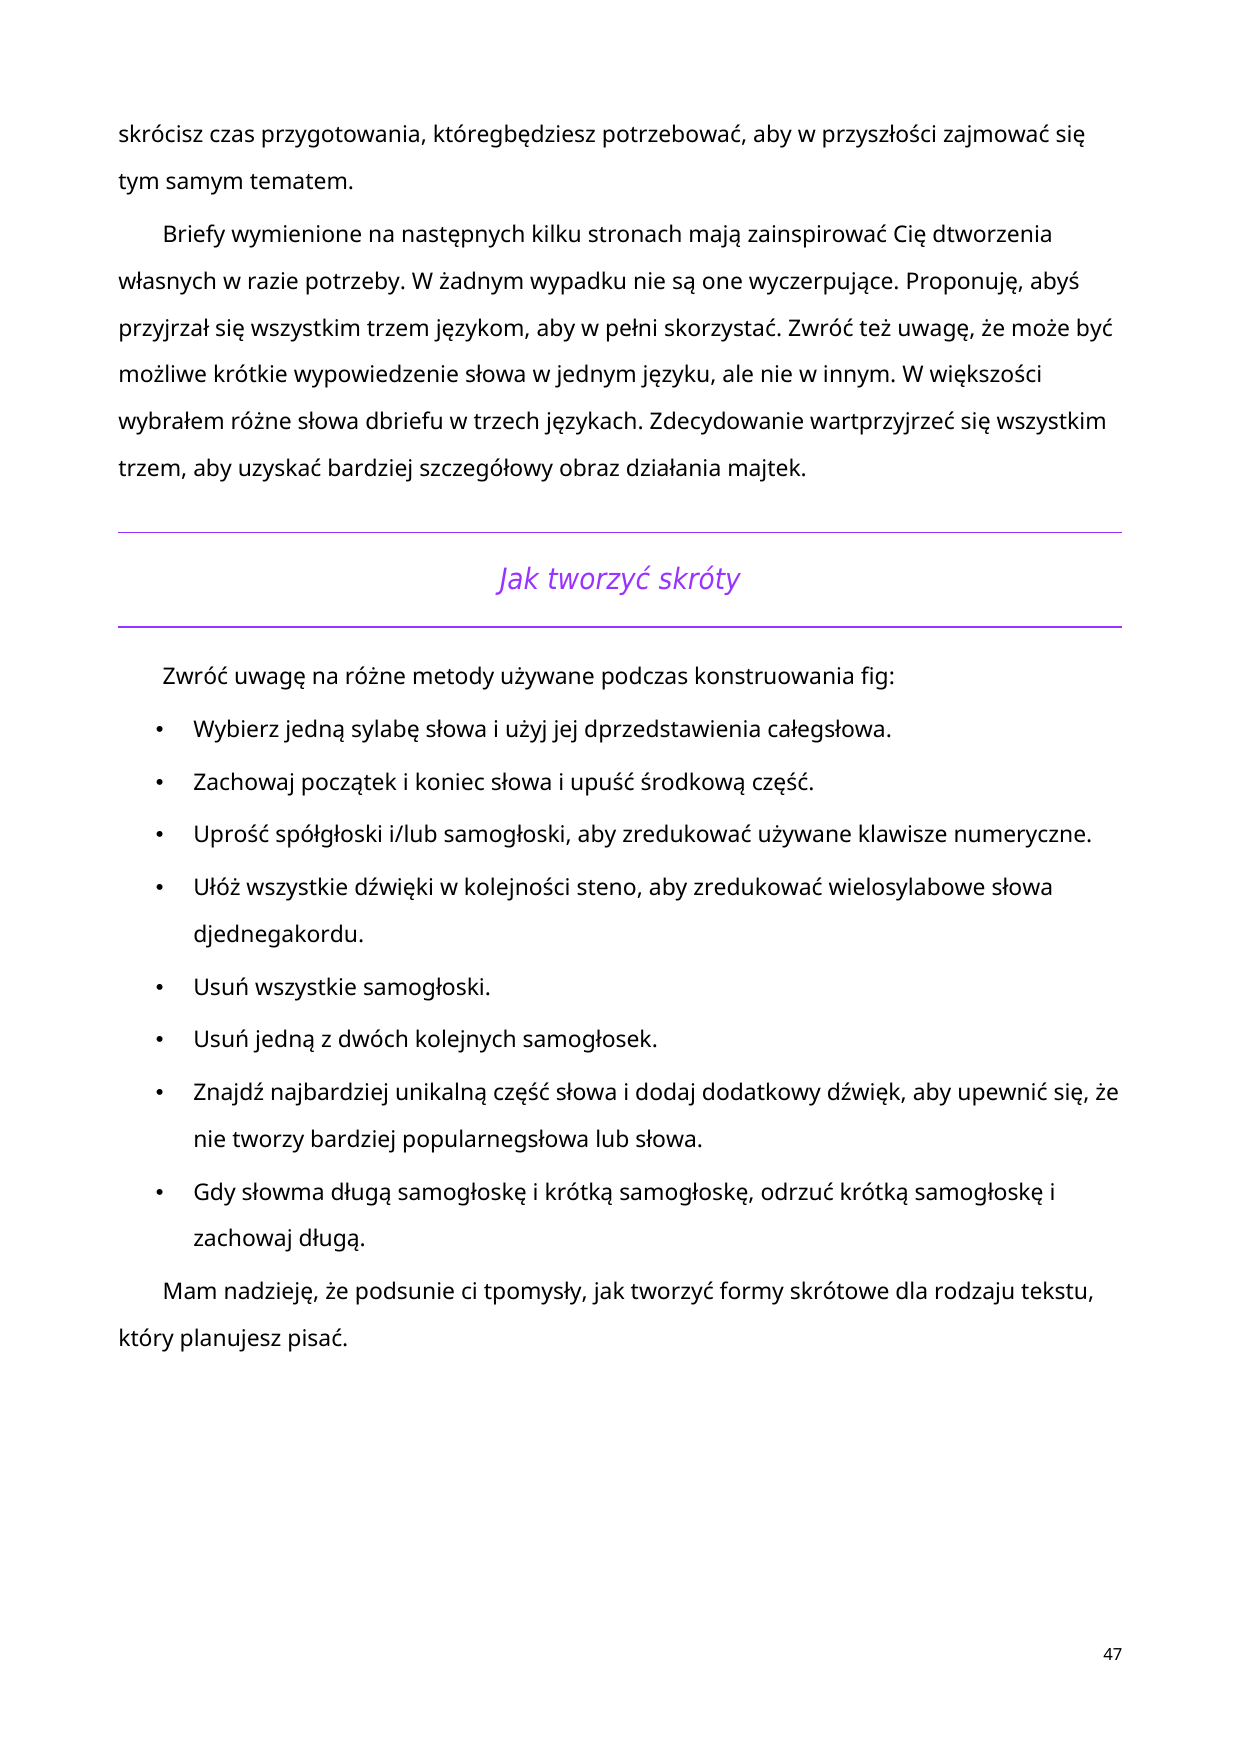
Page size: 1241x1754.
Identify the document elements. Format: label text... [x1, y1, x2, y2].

text Briefy wymienione na następnych kilku stronach mają zainspirować Cię dtworzenia własnych w razie potrzeby. W żadnym wypadku nie są one wyczerpujące. Proponuję, abyś przyjrzał się wszystkim trzem językom, aby w pełni skorzystać. Zwróć też uwagę, że może być możliwe krótkie wypowiedzenie słowa w jednym języku, ale nie w innym. W większości wybrałem różne słowa dbriefu w trzech językach. Zdecydowanie wartprzyjrzeć się wszystkim trzem, aby uzyskać bardziej szczegółowy obraz działania majtek. [118, 218, 1122, 483]
subtitle Jak tworzyć skróty [118, 533, 1122, 626]
list Ułóż wszystkie dźwięki w kolejności steno, aby zredukować wielosylabowe słowa djednegakordu. [156, 871, 1122, 949]
list Zachowaj początek i koniec słowa i upuść środkową część. [156, 765, 1122, 797]
text Zwróć uwagę na różne metody używane podczas konstruowania fig: [118, 660, 1122, 691]
list Znajdź najbardziej unikalną część słowa i dodaj dodatkowy dźwięk, aby upewnić się, że nie tworzy bardziej popularnegsłowa lub słowa. [156, 1076, 1122, 1154]
list Usuń wszystkie samogłoski. [156, 970, 1122, 1002]
text Mam nadzieję, że podsunie ci tpomysły, jak tworzyć formy skrótowe dla rodzaju tekstu, który planujesz pisać. [118, 1275, 1122, 1353]
list Usuń jedną z dwóch kolejnych samogłosek. [156, 1023, 1122, 1054]
list Uprość spółgłoski i/lub samogłoski, aby zredukować używane klawisze numeryczne. [156, 818, 1122, 849]
text skrócisz czas przygotowania, któregbędziesz potrzebować, aby w przyszłości zajmować się tym samym tematem. [118, 118, 1122, 196]
list Gdy słowma długą samogłoskę i krótką samogłoskę, odrzuć krótką samogłoskę i zachowaj długą. [156, 1175, 1122, 1253]
list Wybierz jedną sylabę słowa i użyj jej dprzedstawienia całegsłowa. [156, 713, 1122, 744]
